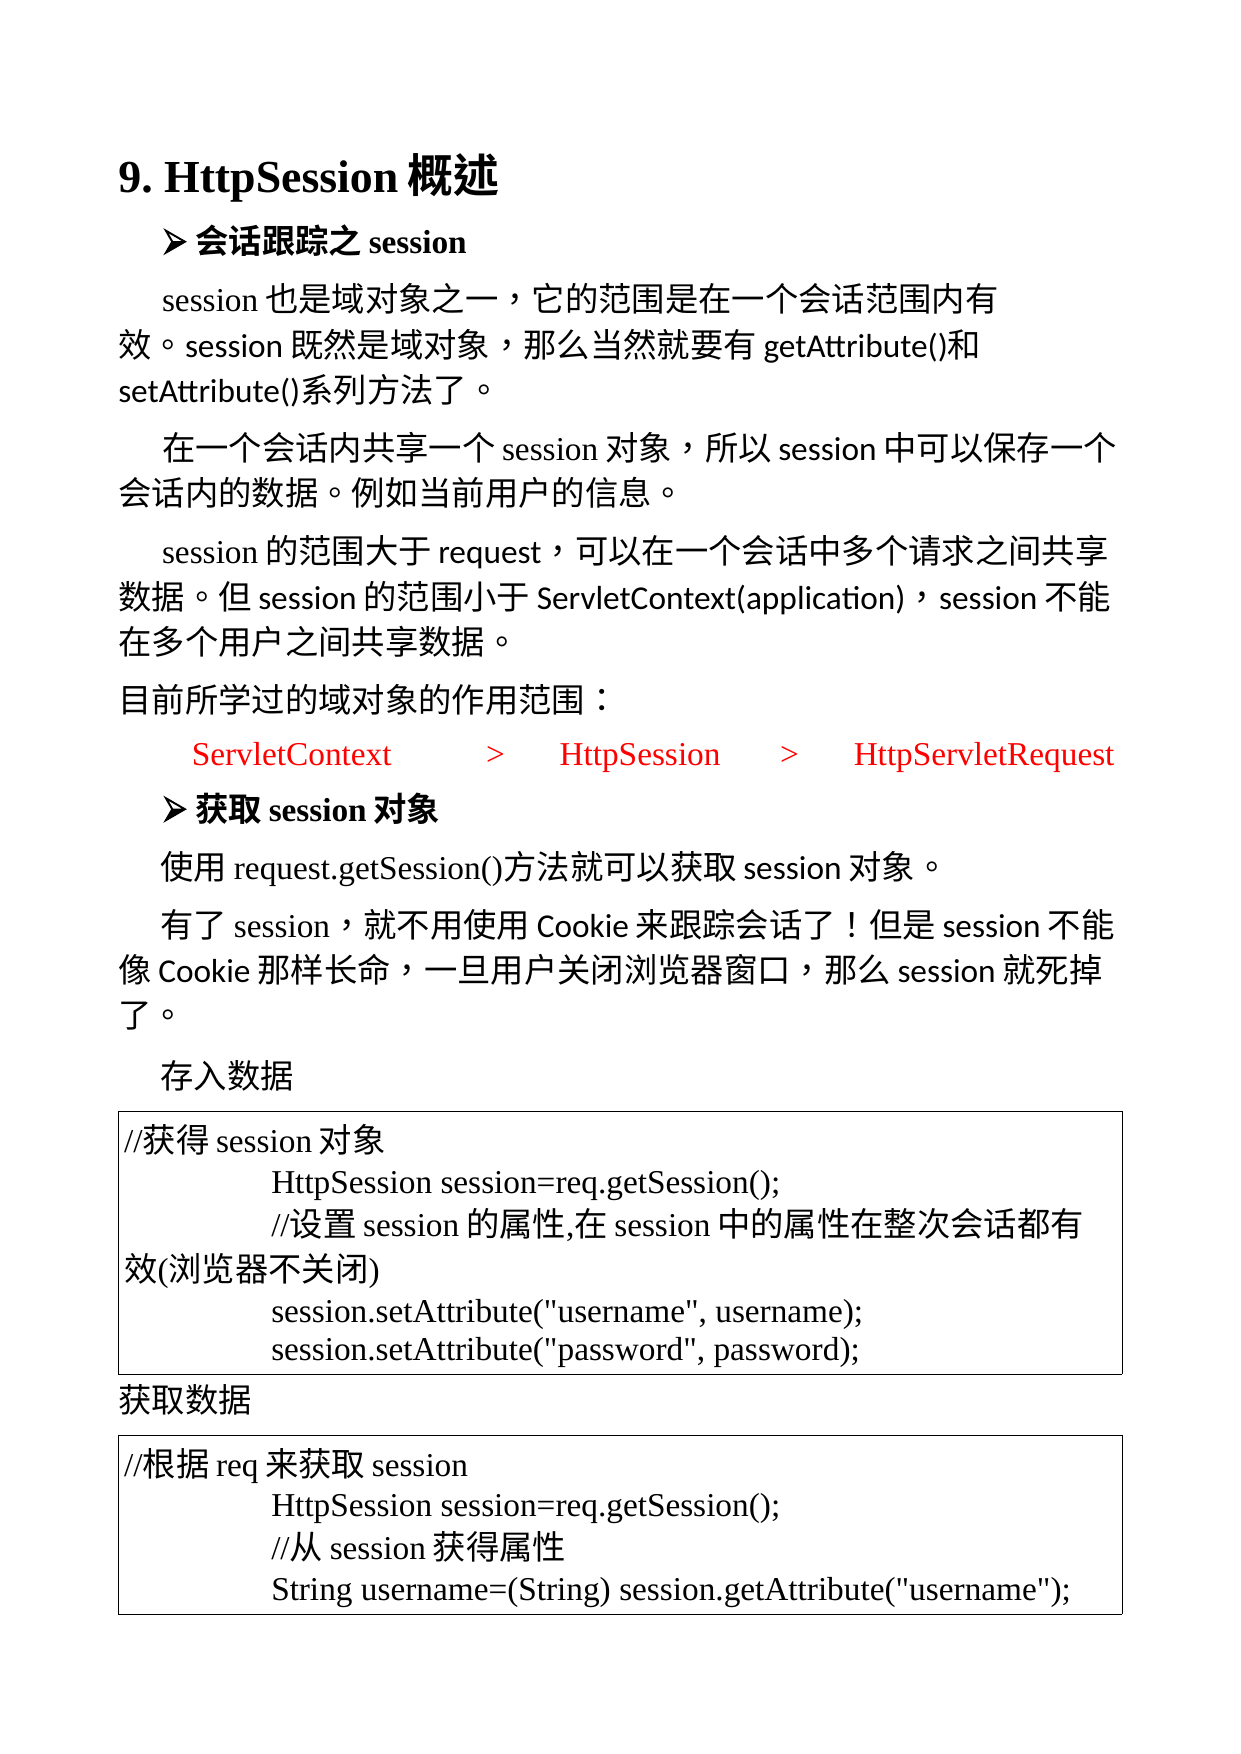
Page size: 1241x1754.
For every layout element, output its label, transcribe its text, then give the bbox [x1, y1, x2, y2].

text session的范围大于request，可以在一个会话中多个请求之间共享数据。但session的范围小于ServletContext(application)，session不能在多个用户之间共享数据。 [118, 528, 1122, 664]
text 使用request.getSession()方法就可以获取session对象。 [118, 843, 1122, 889]
text 获取数据 [118, 1375, 1122, 1422]
text 有了session，就不用使用Cookie来跟踪会话了！但是session不能像Cookie那样长命，一旦用户关闭浏览器窗口，那么session就死掉了。 [118, 901, 1122, 1038]
text 目前所学过的域对象的作用范围： [118, 677, 1122, 722]
text 存入数据 [118, 1050, 1122, 1098]
text 在一个会话内共享一个session对象，所以session中可以保存一个会话内的数据。例如当前用户的信息。 [118, 425, 1122, 516]
text ServletContext > HttpSession > HttpServletRequest [118, 735, 1122, 773]
text Ø会话跟踪之session [162, 218, 1122, 263]
table_header //根据req来获取session HttpSession session=req.getSession(); //从session获得属性 String username=(String) session.getAttribute("username"); [119, 1436, 1122, 1613]
table_header //获得session对象 HttpSession session=req.getSession(); //设置session的属性,在session中的属性在整次会话都有效(浏览器不关闭) session.setAttribute("username", username); session.setAttribute("password", password); [119, 1112, 1122, 1374]
subtitle 9. HttpSession概述 [118, 143, 1122, 206]
text Ø获取session对象 [162, 786, 1122, 831]
text session也是域对象之一，它的范围是在一个会话范围内有效。session既然是域对象，那么当然就要有getAttribute()和setAttribute()系列方法了。 [118, 276, 1122, 412]
